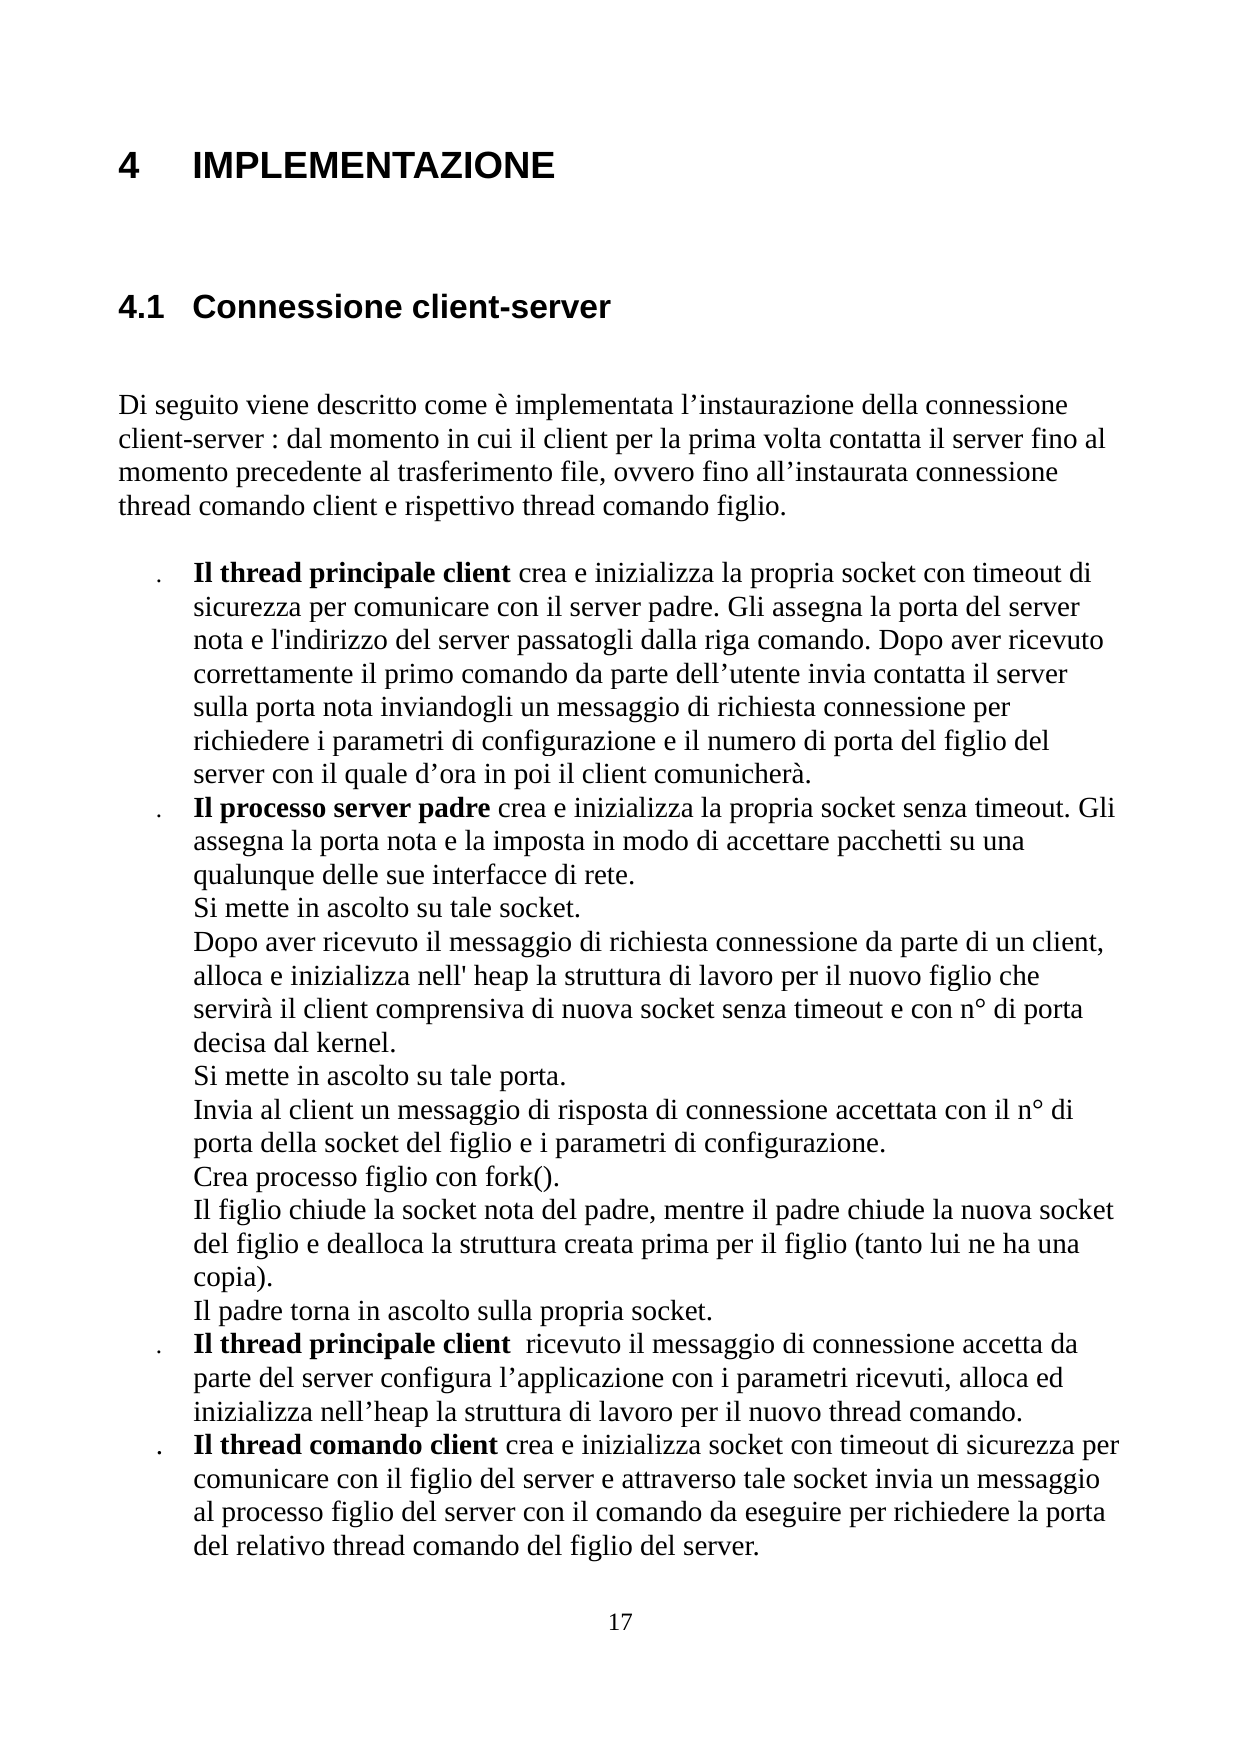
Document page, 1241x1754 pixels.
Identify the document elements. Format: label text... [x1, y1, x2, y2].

list Il thread principale client crea e inizializza la propria socket con timeout di sicurezza per comunicare con il server padre. Gli assegna la porta del server nota e l'indirizzo del server passatogli dalla riga comando. Dopo aver ricevuto correttamente il primo comando da parte dell’utente invia contatta il server sulla porta nota inviandogli un messaggio di richiesta connessione per richiedere i parametri di configurazione e il numero di porta del figlio del server con il quale d’ora in poi il client comunicherà. [156, 555, 1122, 790]
subtitle 4 IMPLEMENTAZIONE [118, 143, 1122, 187]
list Il thread principale client ricevuto il messaggio di connessione accetta da parte del server configura l’applicazione con i parametri ricevuti, alloca ed inizializza nell’heap la struttura di lavoro per il nuovo thread comando. [156, 1327, 1122, 1427]
text Di seguito viene descritto come è implementata l’instaurazione della connessione client-server : dal momento in cui il client per la prima volta contatta il server fino al momento precedente al trasferimento file, ovvero fino all’instaurata connessione thread comando client e rispettivo thread comando figlio. [118, 387, 1122, 522]
list Il thread comando client crea e inizializza socket con timeout di sicurezza per comunicare con il figlio del server e attraverso tale socket invia un messaggio al processo figlio del server con il comando da eseguire per richiedere la porta del relativo thread comando del figlio del server. [156, 1427, 1122, 1561]
list Il processo server padre crea e inizializza la propria socket senza timeout. Gli assegna la porta nota e la imposta in modo di accettare pacchetti su una qualunque delle sue interfacce di rete. Si mette in ascolto su tale socket. Dopo aver ricevuto il messaggio di richiesta connessione da parte di un client, alloca e inizializza nell' heap la struttura di lavoro per il nuovo figlio che servirà il client comprensiva di nuova socket senza timeout e con n° di porta decisa dal kernel. Si mette in ascolto su tale porta. Invia al client un messaggio di risposta di connessione accettata con il n° di porta della socket del figlio e i parametri di configurazione. Crea processo figlio con fork(). Il figlio chiude la socket nota del padre, mentre il padre chiude la nuova socket del figlio e dealloca la struttura creata prima per il figlio (tanto lui ne ha una copia). Il padre torna in ascolto sulla propria socket. [156, 790, 1122, 1327]
subtitle 4.1 Connessione client-server [118, 287, 1122, 326]
